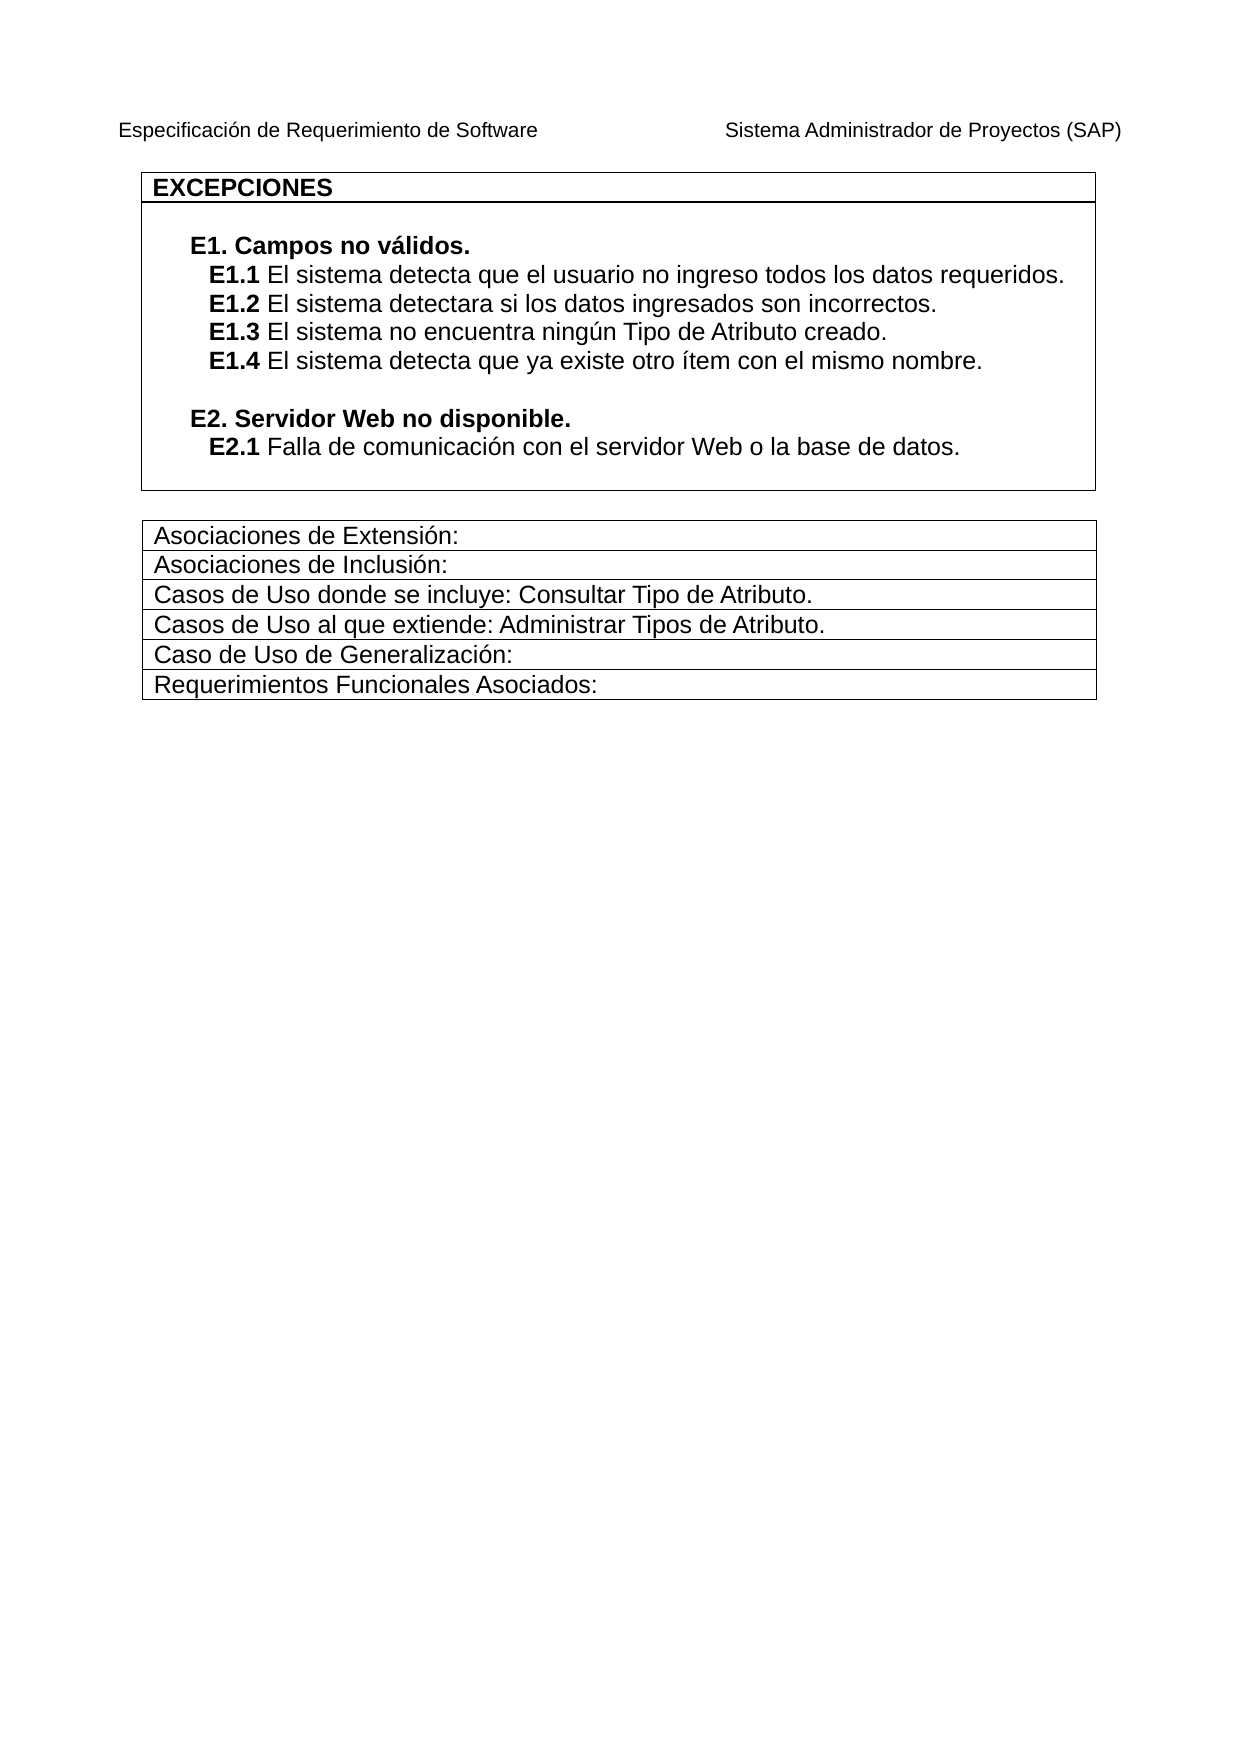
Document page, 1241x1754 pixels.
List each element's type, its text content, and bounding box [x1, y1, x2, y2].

table_cell E1. Campos no válidos. E1.1 El sistema detecta que el usuario no ingreso todos los datos requeridos. E1.2 El sistema detectara si los datos ingresados son incorrectos. E1.3 El sistema no encuentra ningún Tipo de Atributo creado. E1.4 El sistema detecta que ya existe otro ítem con el mismo nombre. E2. Servidor Web no disponible. E2.1 Falla de comunicación con el servidor Web o la base de datos. [142, 203, 1095, 490]
table_header Asociaciones de Extensión: [143, 521, 1096, 549]
table_cell Asociaciones de Inclusión: [143, 551, 1096, 579]
table_cell Casos de Uso al que extiende: Administrar Tipos de Atributo. [143, 610, 1096, 639]
table_cell Caso de Uso de Generalización: [143, 640, 1096, 669]
table_header EXCEPCIONES [142, 173, 1095, 201]
table_cell Requerimientos Funcionales Asociados: [143, 670, 1096, 698]
table_cell Casos de Uso donde se incluye: Consultar Tipo de Atributo. [143, 580, 1096, 609]
